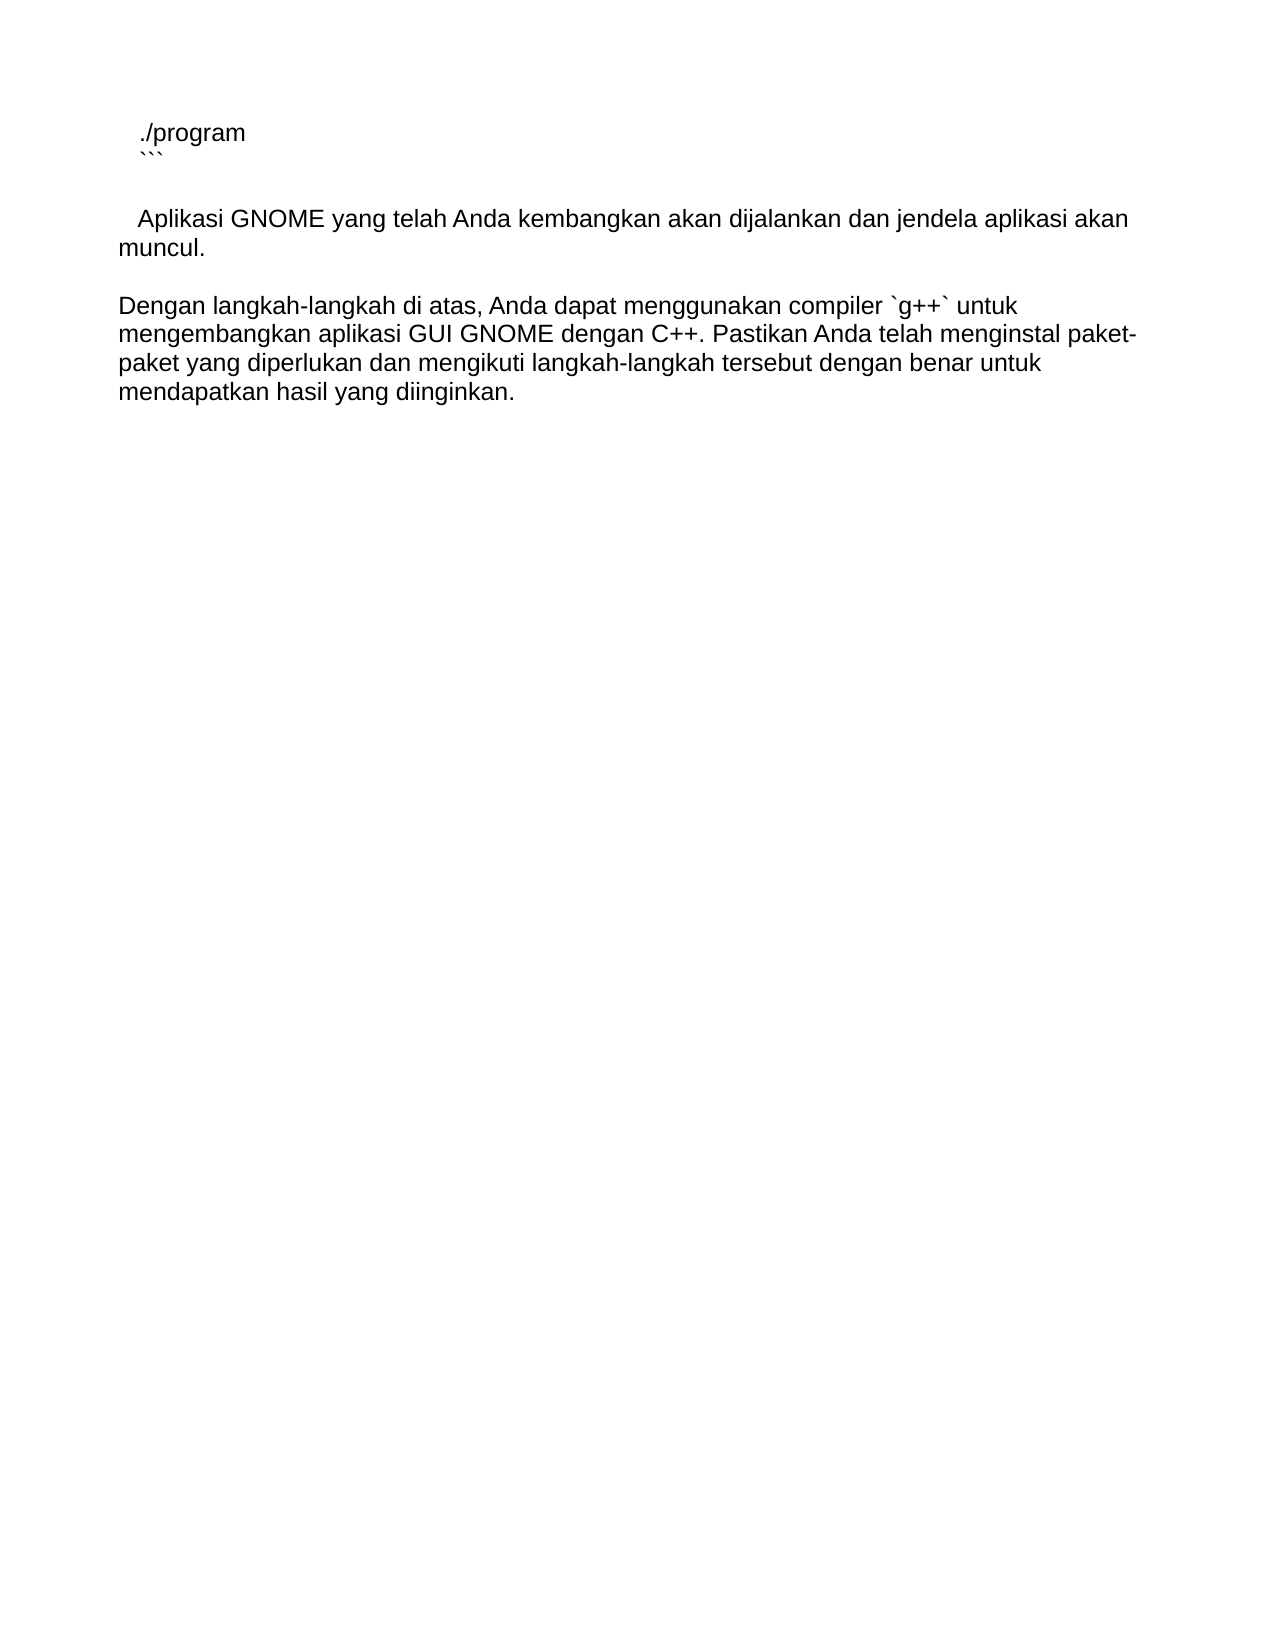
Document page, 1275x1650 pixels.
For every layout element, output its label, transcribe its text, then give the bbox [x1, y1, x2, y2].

text ``` [118, 147, 1157, 176]
text Dengan langkah-langkah di atas, Anda dapat menggunakan compiler `g++` untuk mengembangkan aplikasi GUI GNOME dengan C++. Pastikan Anda telah menginstal paket-paket yang diperlukan dan mengikuti langkah-langkah tersebut dengan benar untuk mendapatkan hasil yang diinginkan. [118, 291, 1157, 406]
text ./program [118, 118, 1157, 147]
text Aplikasi GNOME yang telah Anda kembangkan akan dijalankan dan jendela aplikasi akan muncul. [118, 204, 1157, 262]
